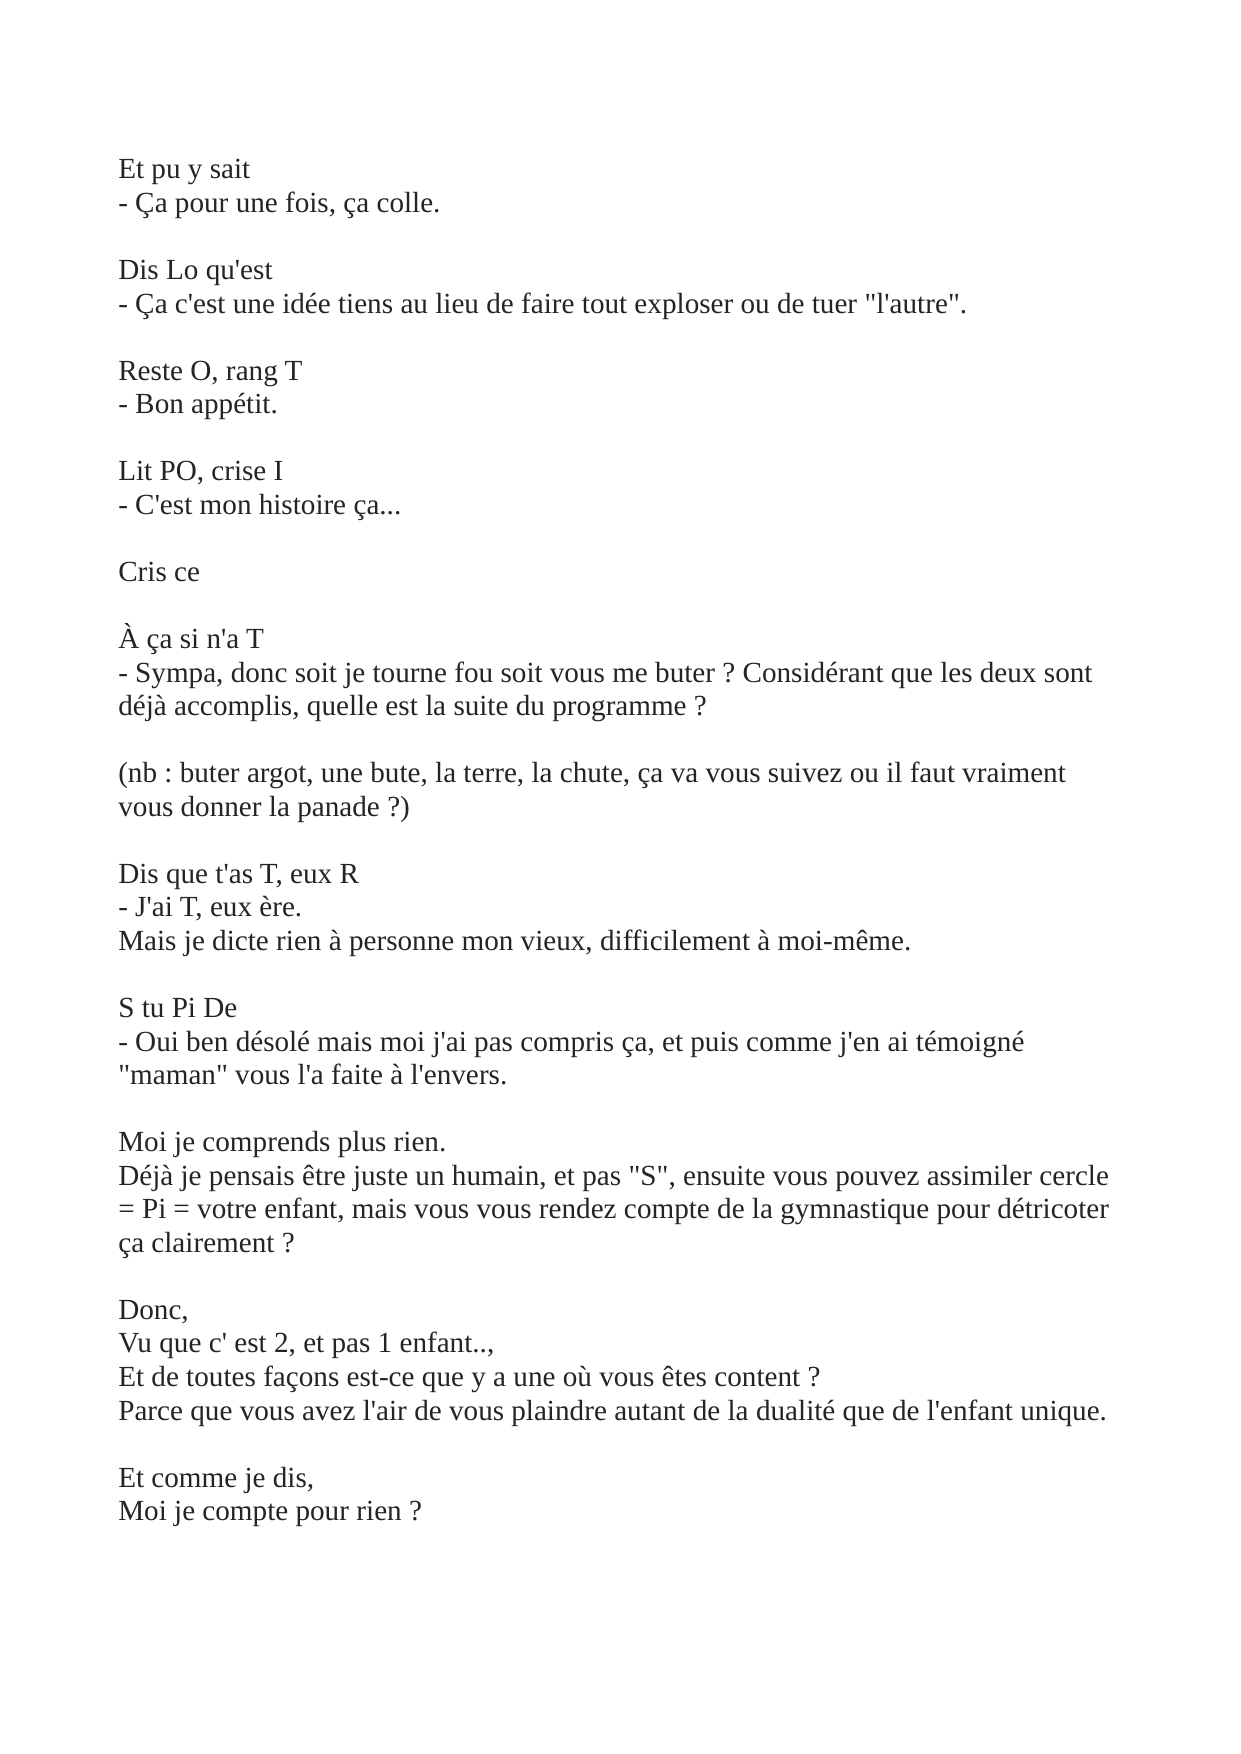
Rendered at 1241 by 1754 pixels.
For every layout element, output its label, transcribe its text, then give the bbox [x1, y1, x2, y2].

text S tu Pi De [118, 990, 1122, 1024]
text Parce que vous avez l'air de vous plaindre autant de la dualité que de l'enfant unique. [118, 1393, 1122, 1426]
text - Bon appétit. [118, 386, 1122, 420]
text Et de toutes façons est-ce que y a une où vous êtes content ? [118, 1359, 1122, 1393]
text Et comme je dis, [118, 1460, 1122, 1493]
text Mais je dicte rien à personne mon vieux, difficilement à moi-même. [118, 923, 1122, 957]
text Moi je comprends plus rien. [118, 1124, 1122, 1158]
text Dis que t'as T, eux R [118, 856, 1122, 889]
text - J'ai T, eux ère. [118, 889, 1122, 923]
text À ça si n'a T [118, 621, 1122, 655]
text - Oui ben désolé mais moi j'ai pas compris ça, et puis comme j'en ai témoigné "maman" vous l'a faite à l'envers. [118, 1024, 1122, 1091]
text - Sympa, donc soit je tourne fou soit vous me buter ? Considérant que les deux sont déjà accomplis, quelle est la suite du programme ? [118, 655, 1122, 722]
text Reste O, rang T [118, 353, 1122, 386]
text Vu que c' est 2, et pas 1 enfant.., [118, 1326, 1122, 1359]
text Cris ce [118, 554, 1122, 588]
text Donc, [118, 1292, 1122, 1326]
text Dis Lo qu'est [118, 252, 1122, 286]
text Déjà je pensais être juste un humain, et pas "S", ensuite vous pouvez assimiler cercle = Pi = votre enfant, mais vous vous rendez compte de la gymnastique pour détricoter ça clairement ? [118, 1158, 1122, 1258]
text Moi je compte pour rien ? [118, 1493, 1122, 1527]
text - Ça pour une fois, ça colle. [118, 185, 1122, 219]
text - C'est mon histoire ça... [118, 487, 1122, 521]
text Et pu y sait [118, 152, 1122, 185]
text Lit PO, crise I [118, 453, 1122, 487]
text - Ça c'est une idée tiens au lieu de faire tout exploser ou de tuer "l'autre". [118, 286, 1122, 319]
text (nb : buter argot, une bute, la terre, la chute, ça va vous suivez ou il faut vraiment vous donner la panade ?) [118, 755, 1122, 822]
